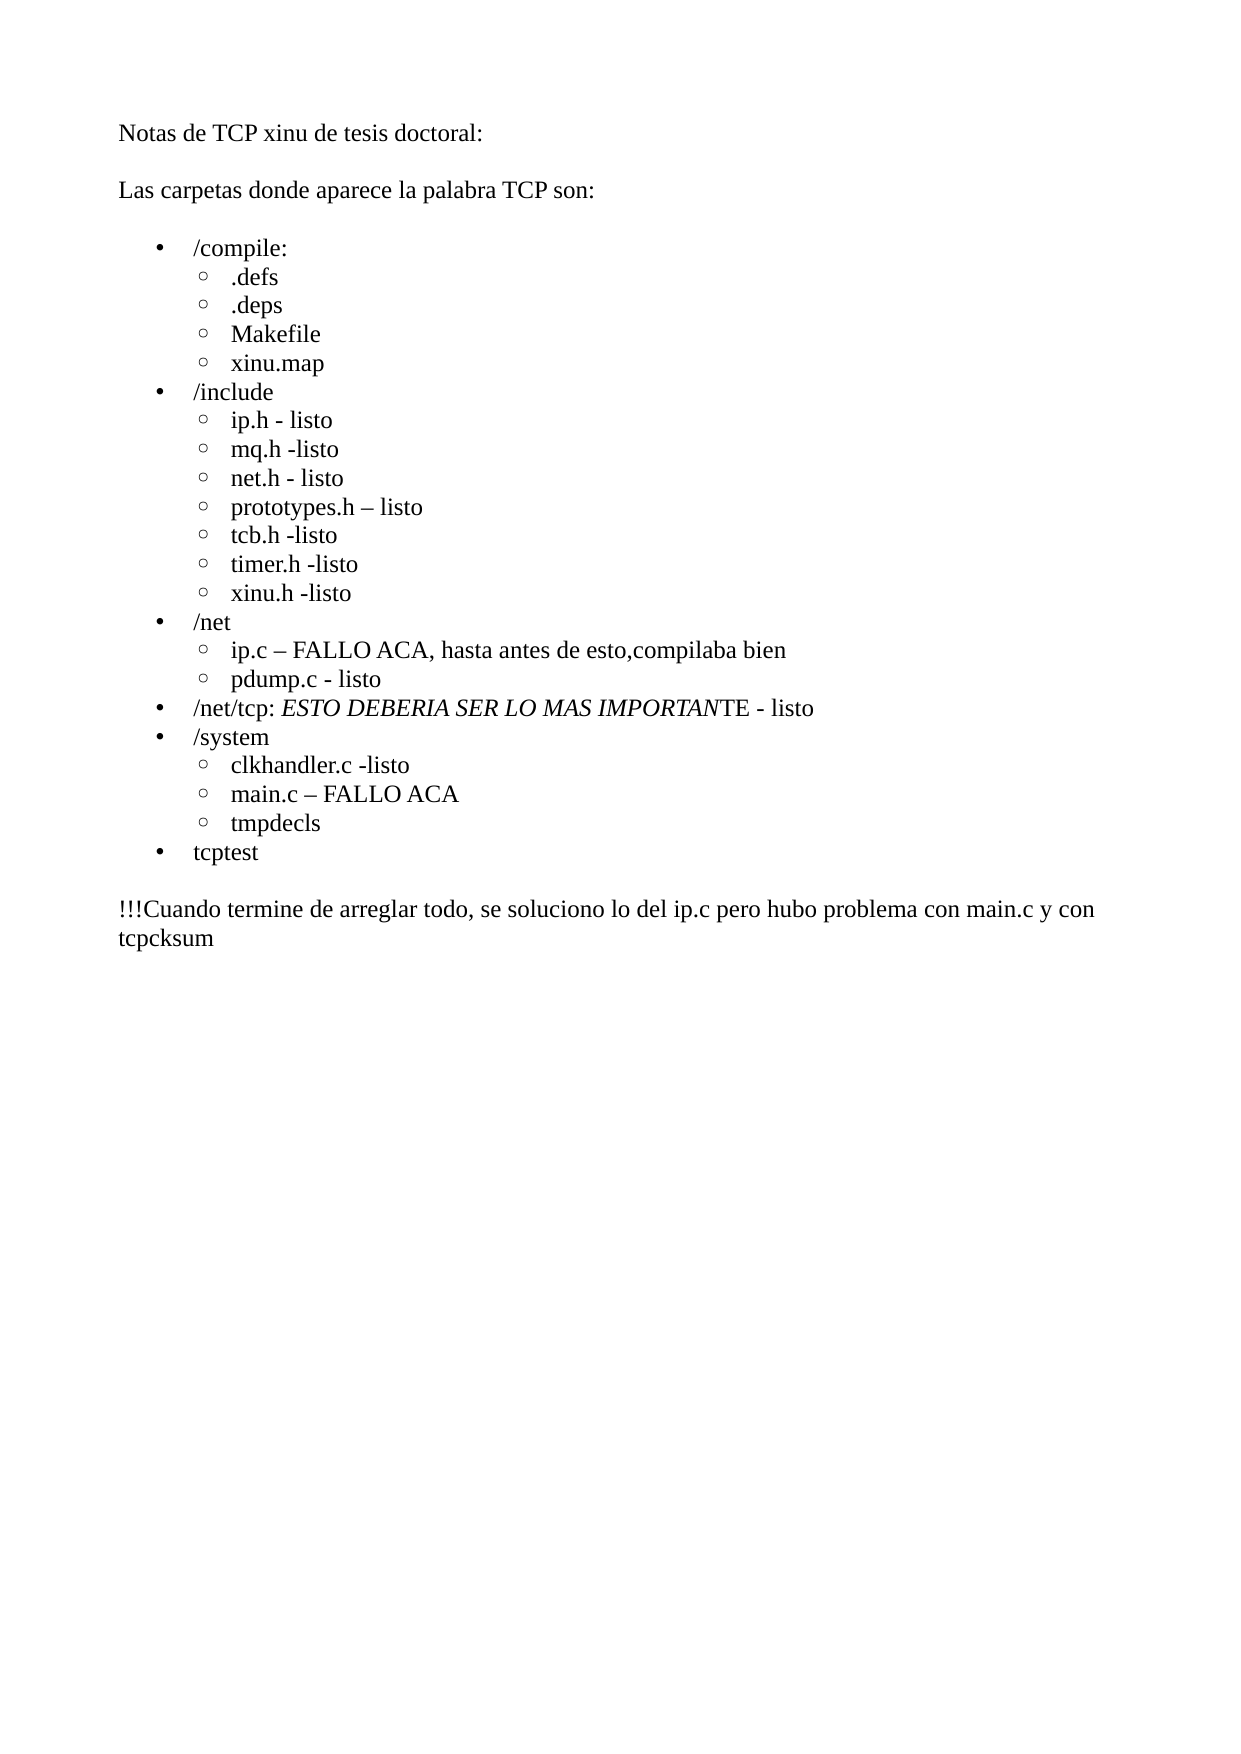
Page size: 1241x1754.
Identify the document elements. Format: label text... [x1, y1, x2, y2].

list prototypes.h – listo [193, 492, 1122, 521]
list clkhandler.c -listo [193, 751, 1122, 779]
list timer.h -listo [193, 549, 1122, 578]
text Las carpetas donde aparece la palabra TCP son: [118, 176, 1122, 204]
list /compile: [156, 233, 1122, 262]
list tcptest [156, 837, 1122, 866]
text !!!Cuando termine de arreglar todo, se soluciono lo del ip.c pero hubo problema con main.c y con tcpcksum [118, 894, 1122, 952]
list .deps [193, 291, 1122, 319]
list tmpdecls [193, 808, 1122, 837]
list ip.c – FALLO ACA, hasta antes de esto,compilaba bien [193, 636, 1122, 664]
list /system [156, 722, 1122, 751]
list main.c – FALLO ACA [193, 779, 1122, 808]
list xinu.map [193, 348, 1122, 377]
list /net [156, 607, 1122, 636]
list Makefile [193, 319, 1122, 348]
text Notas de TCP xinu de tesis doctoral: [118, 118, 1122, 147]
list /net/tcp: ESTO DEBERIA SER LO MAS IMPORTANTE - listo [156, 693, 1122, 722]
list /include [156, 377, 1122, 406]
list mq.h -listo [193, 434, 1122, 463]
list ip.h - listo [193, 406, 1122, 434]
list xinu.h -listo [193, 578, 1122, 607]
list tcb.h -listo [193, 521, 1122, 549]
list pdump.c - listo [193, 664, 1122, 693]
list .defs [193, 262, 1122, 291]
list net.h - listo [193, 463, 1122, 492]
